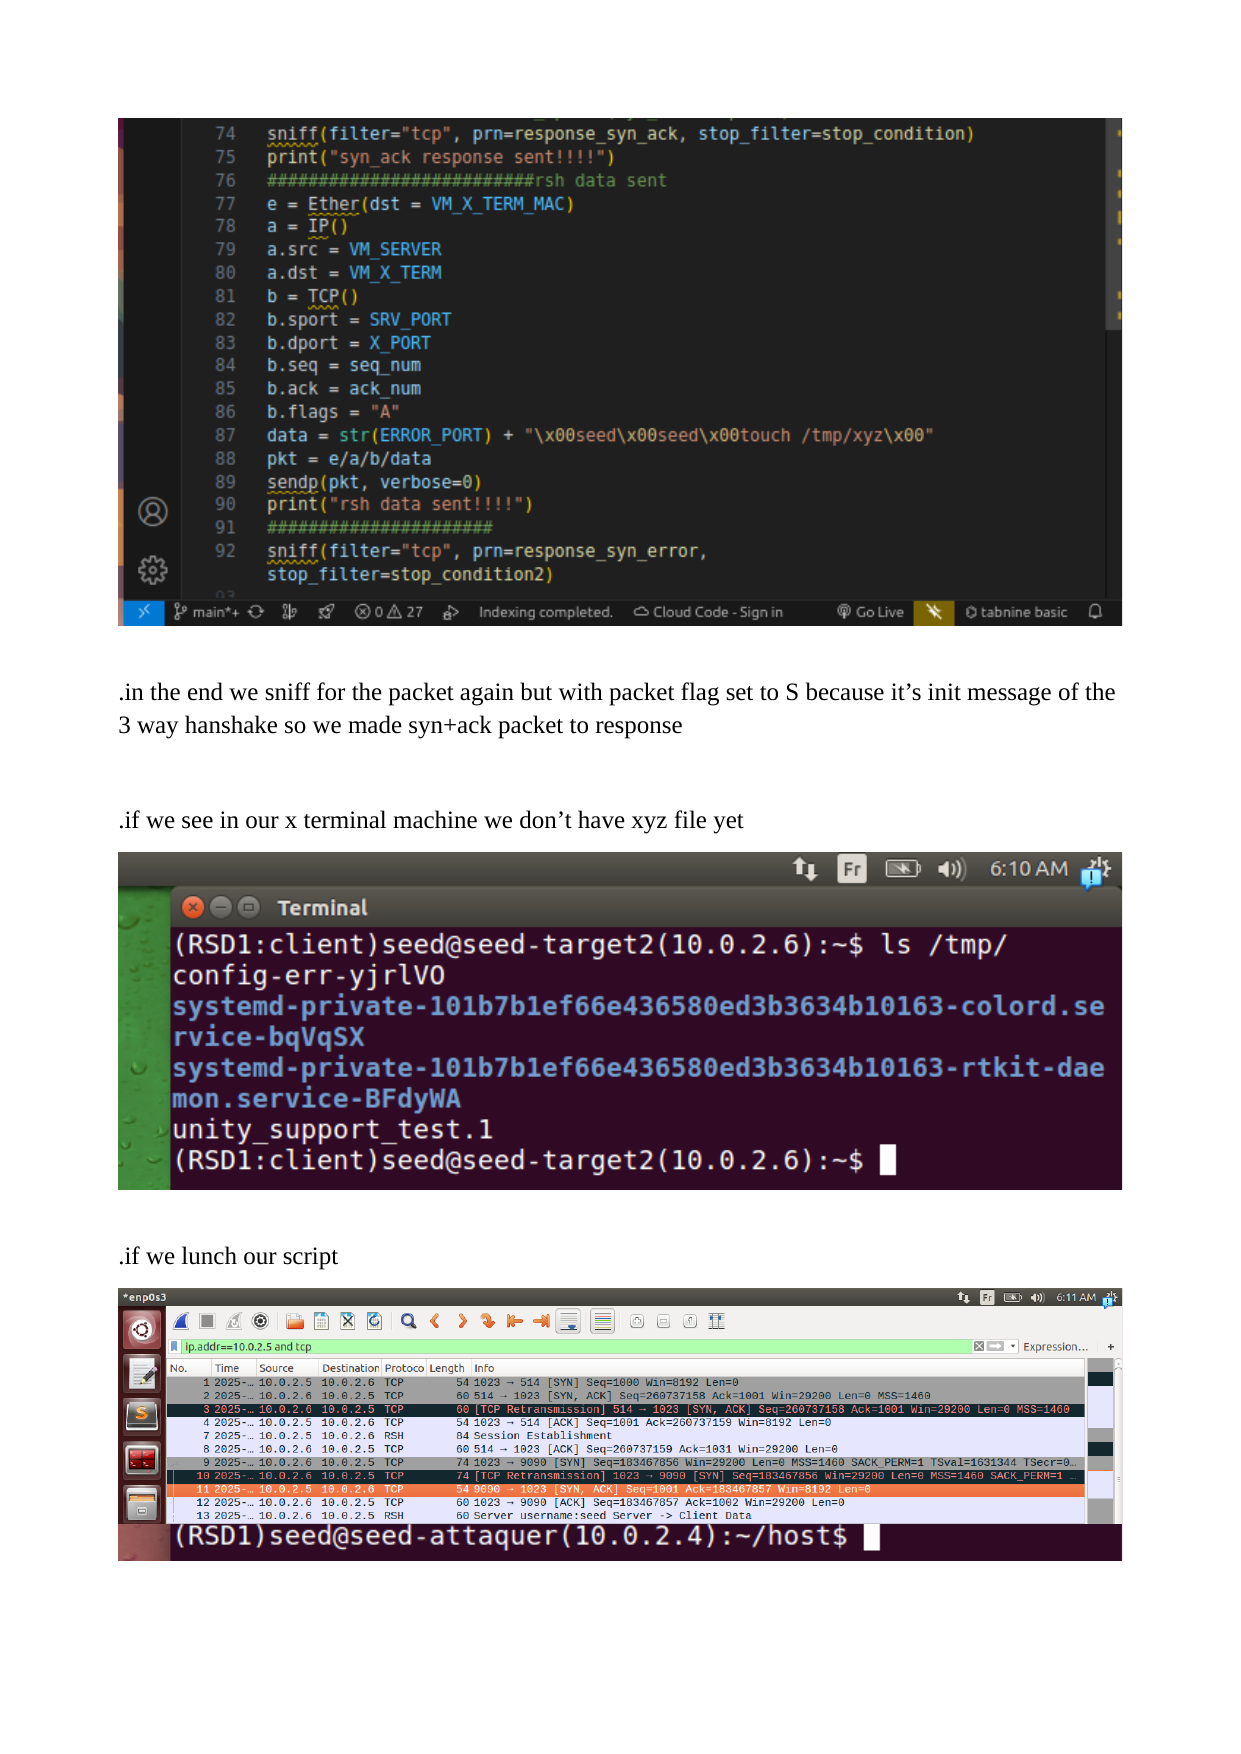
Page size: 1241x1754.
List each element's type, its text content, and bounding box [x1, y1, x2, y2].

picture [118, 1288, 1123, 1561]
text .if we lunch our script [118, 1241, 1122, 1270]
picture [118, 118, 1123, 626]
text .in the end we sniff for the packet again but with packet flag set to S because it’s init message of the 3 way hanshake so we made syn+ack packet to response [118, 677, 1122, 739]
text .if we see in our x terminal machine we don’t have xyz file yet [118, 805, 1122, 834]
picture [118, 852, 1123, 1190]
